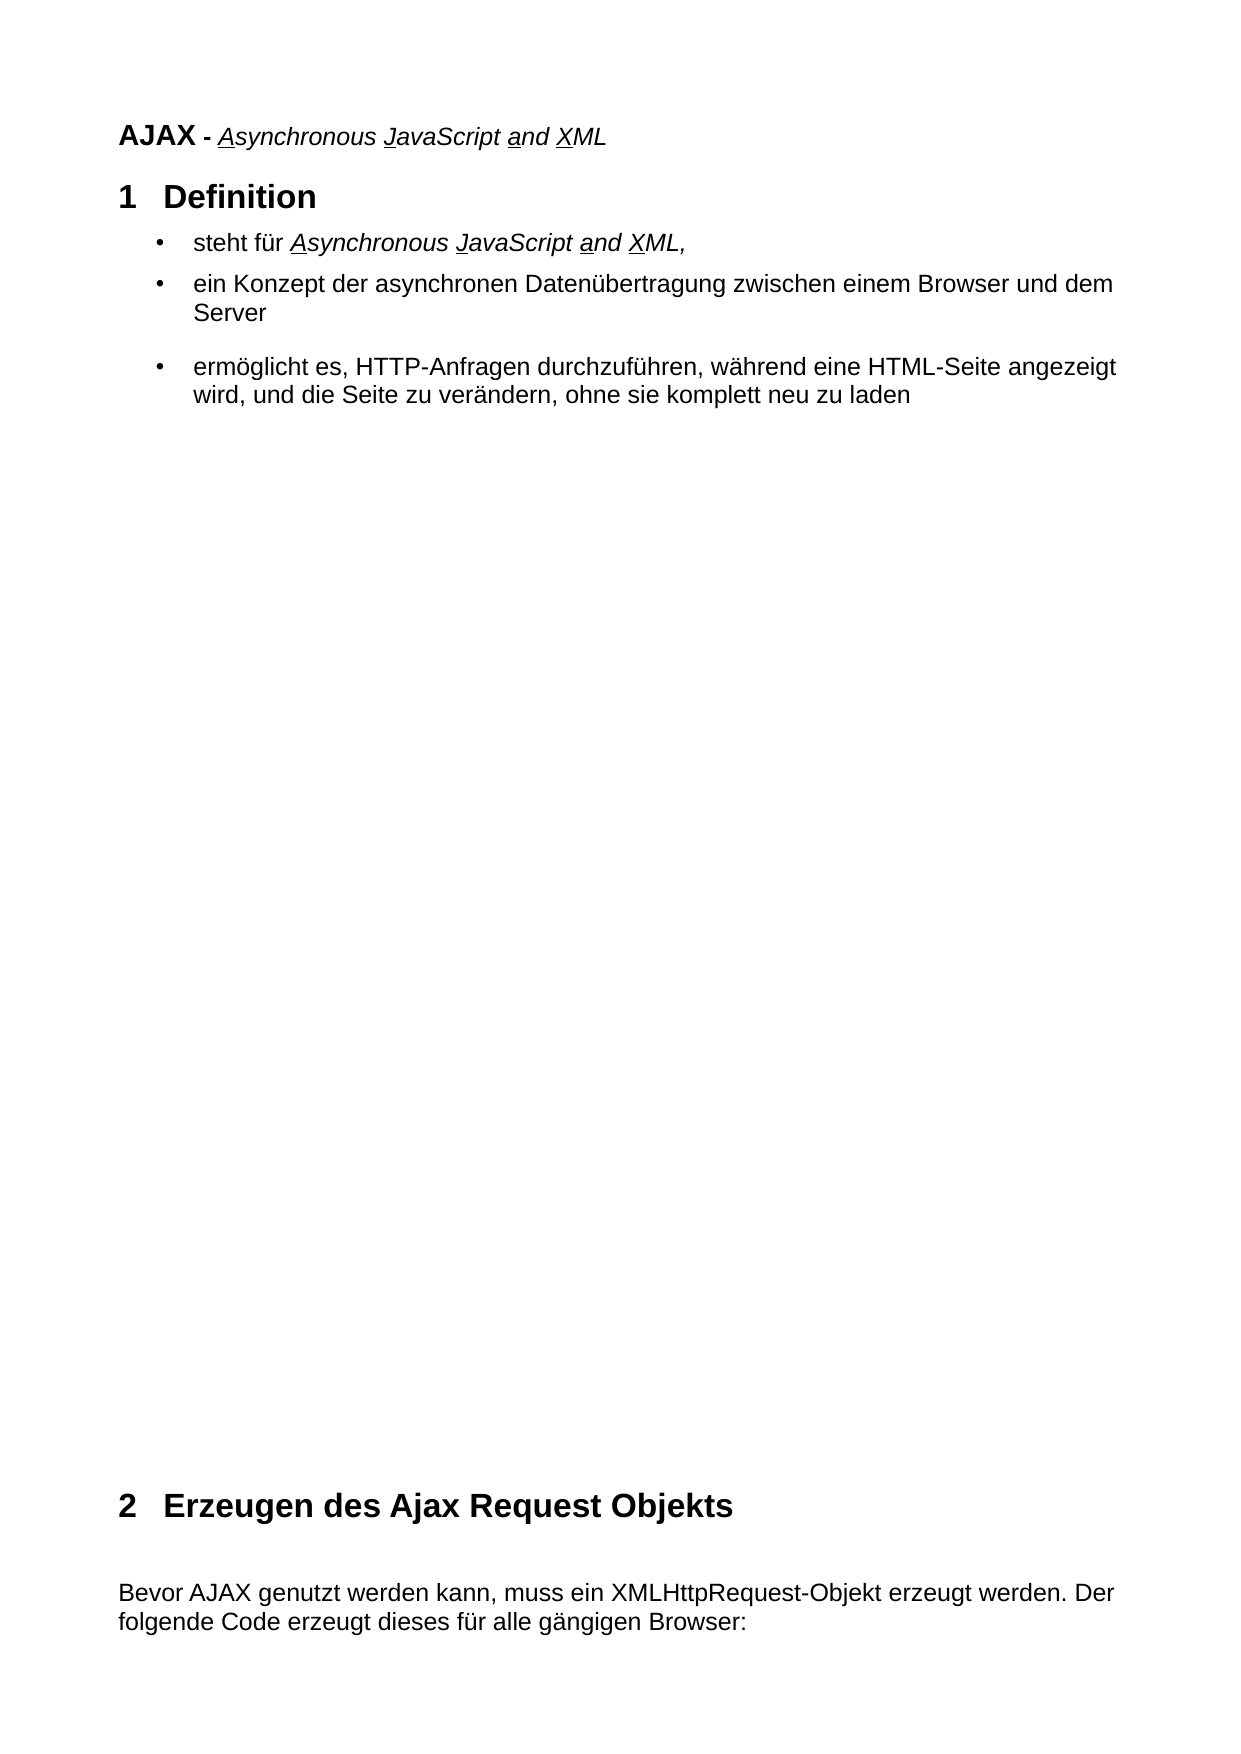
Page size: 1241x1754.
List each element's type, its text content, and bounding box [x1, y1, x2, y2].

subtitle Definition [118, 177, 1122, 215]
text Bevor AJAX genutzt werden kann, muss ein XMLHttpRequest-Objekt erzeugt werden. Der folgende Code erzeugt dieses für alle gängigen Browser: [118, 1578, 1122, 1636]
list steht für Asynchronous JavaScript and XML, [156, 228, 1122, 256]
list ermöglicht es, HTTP-Anfragen durchzuführen, während eine HTML-Seite angezeigt wird, und die Seite zu verändern, ohne sie komplett neu zu laden [156, 352, 1122, 409]
text AJAX - Asynchronous JavaScript and XML [118, 118, 1122, 152]
subtitle Erzeugen des Ajax Request Objekts [118, 1486, 1122, 1524]
list ein Konzept der asynchronen Datenübertragung zwischen einem Browser und dem Server [156, 269, 1122, 327]
